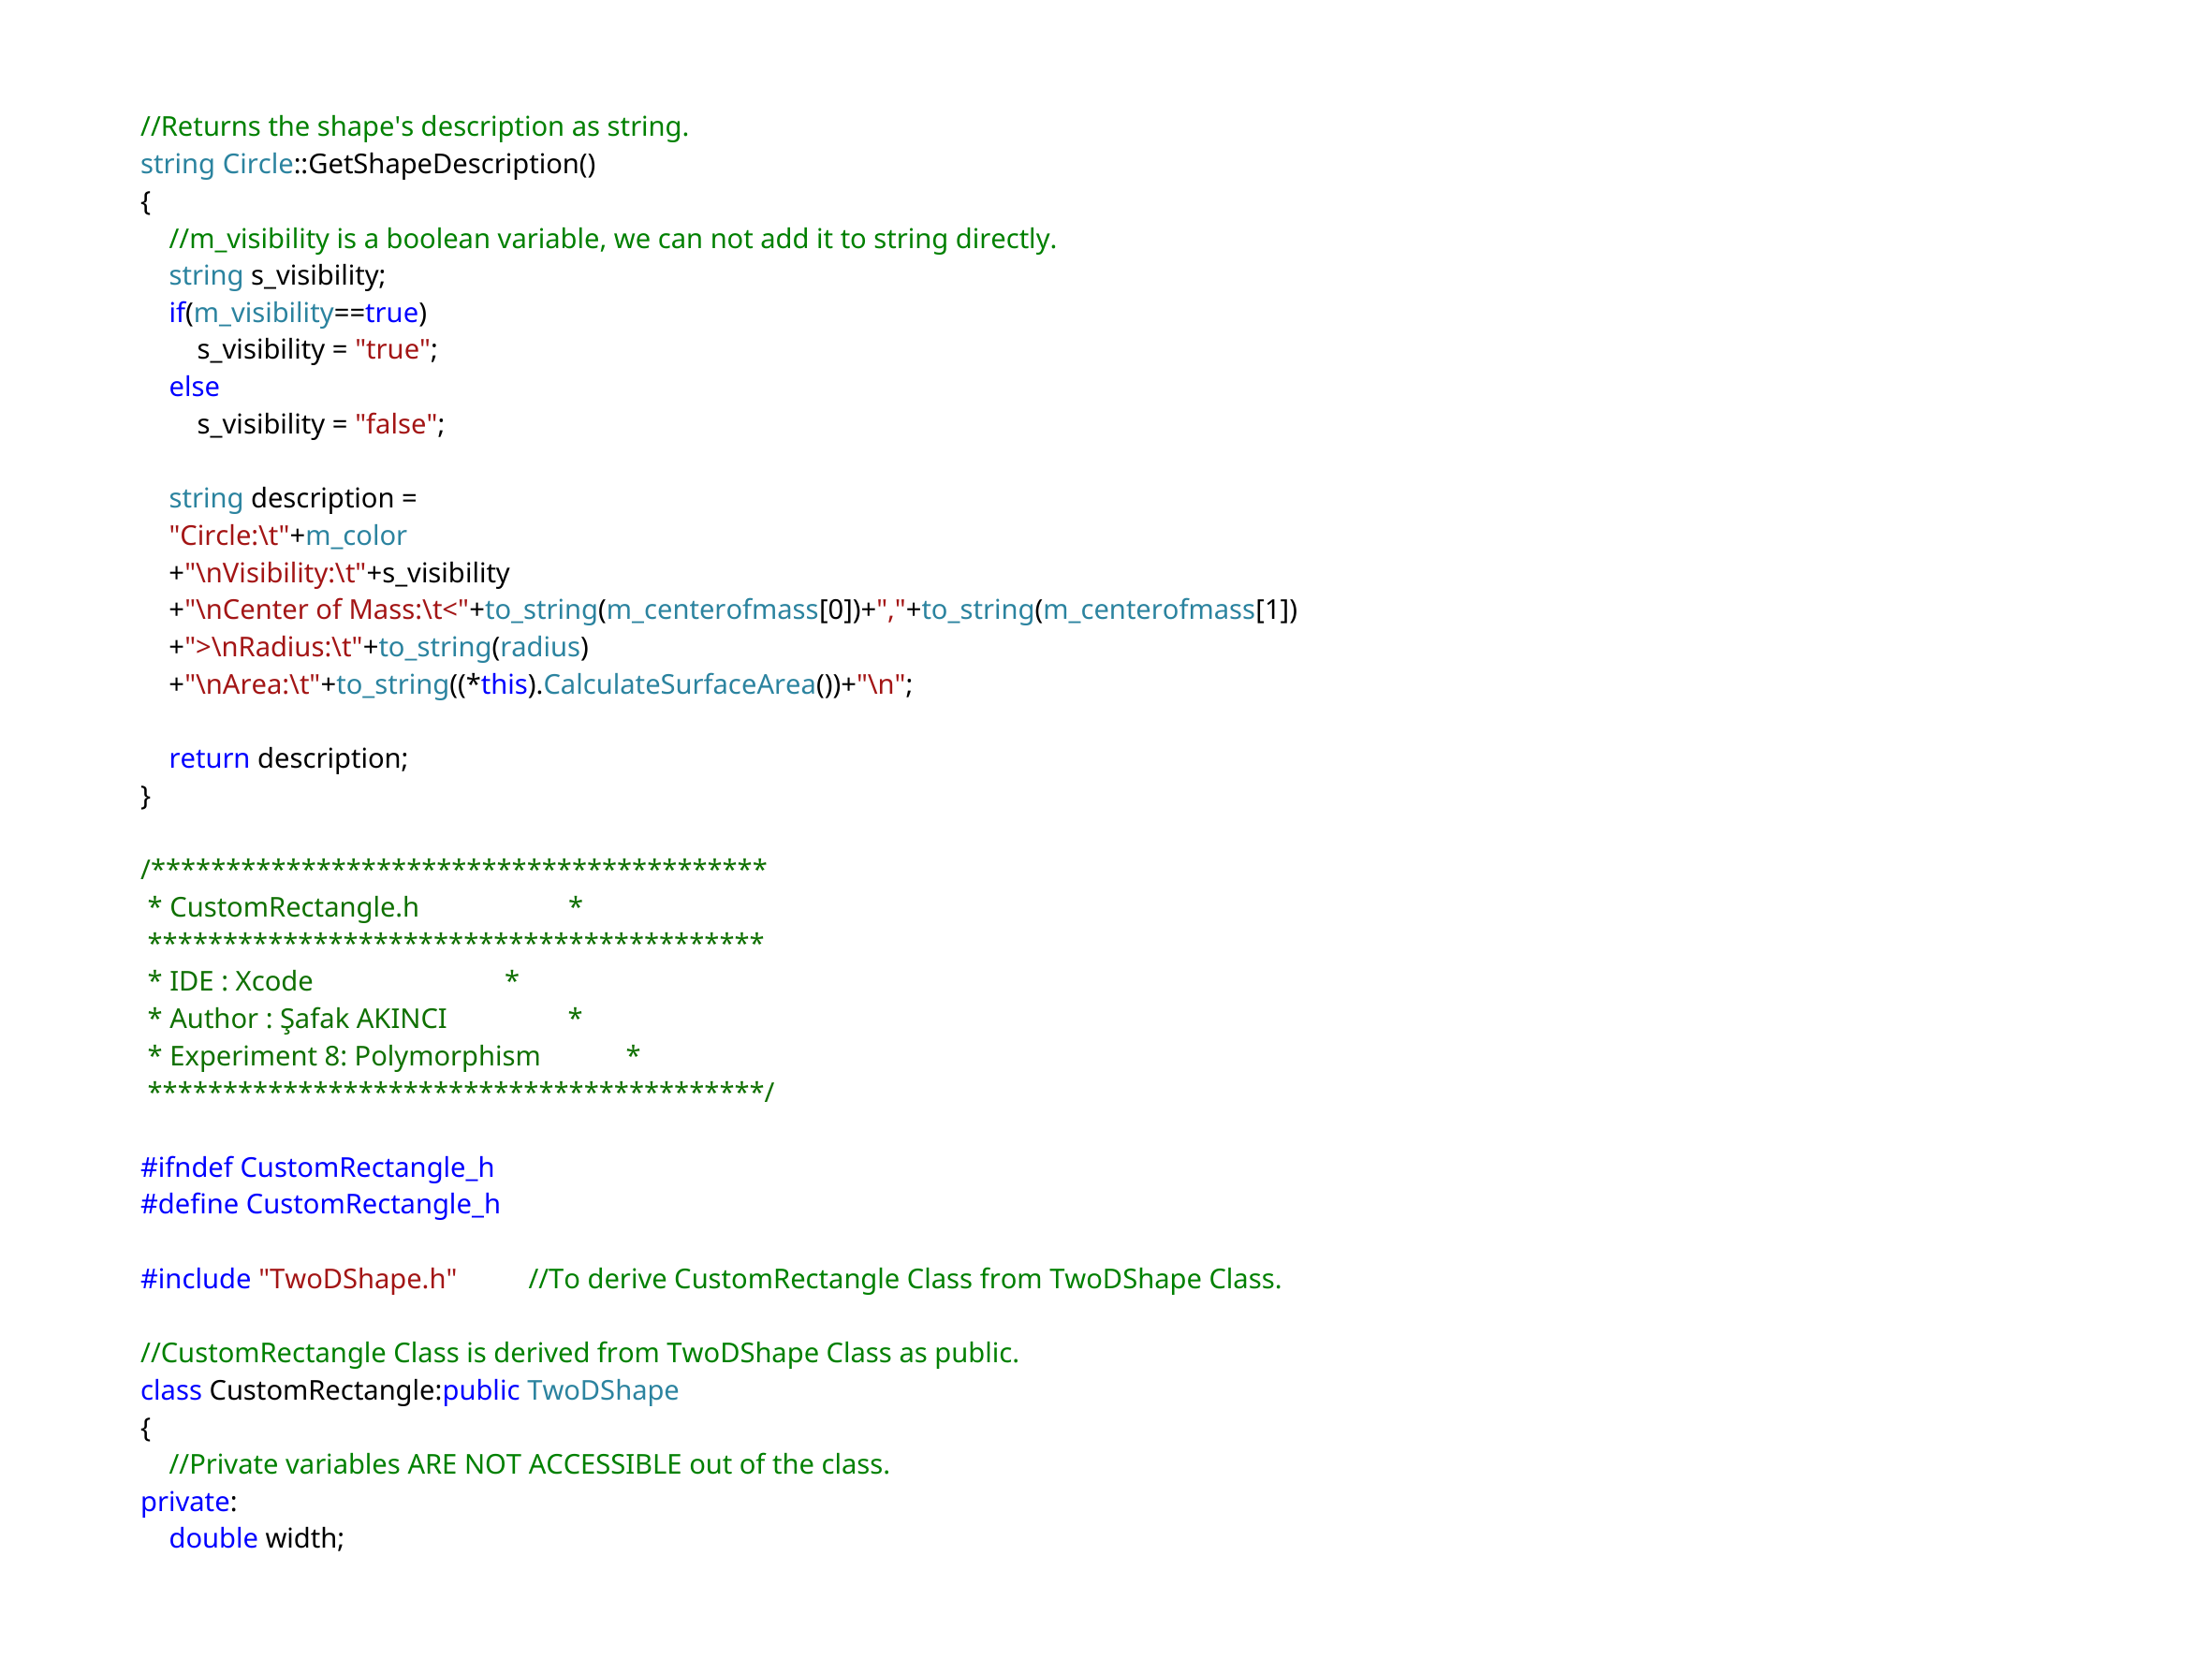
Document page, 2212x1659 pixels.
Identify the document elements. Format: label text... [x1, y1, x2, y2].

text "Circle:\t"+m_color [140, 516, 2071, 553]
text #ifndef CustomRectangle_h [140, 1148, 2071, 1185]
text s_visibility = "true"; [140, 330, 2071, 367]
text * IDE : Xcode * [140, 962, 2071, 999]
text //Returns the shape's description as string. [140, 108, 2071, 144]
text #include "TwoDShape.h" //To derive CustomRectangle Class from TwoDShape Class. [140, 1259, 2071, 1297]
text string description = [140, 479, 2071, 516]
text string Circle::GetShapeDescription() [140, 144, 2071, 182]
text //CustomRectangle Class is derived from TwoDShape Class as public. [140, 1333, 2071, 1371]
text ***************************************** [140, 925, 2071, 962]
text class CustomRectangle:public TwoDShape [140, 1371, 2071, 1408]
text string s_visibility; [140, 256, 2071, 293]
text * Author : Şafak AKINCI * [140, 999, 2071, 1036]
text +">\nRadius:\t"+to_string(radius) [140, 627, 2071, 665]
text +"\nCenter of Mass:\t<"+to_string(m_centerofmass[0])+","+to_string(m_centerofmass[1]) [140, 591, 2071, 627]
text s_visibility = "false"; [140, 404, 2071, 442]
text /***************************************** [140, 850, 2071, 888]
text else [140, 367, 2071, 404]
text private: [140, 1482, 2071, 1520]
text return description; [140, 739, 2071, 776]
text //m_visibility is a boolean variable, we can not add it to string directly. [140, 219, 2071, 256]
text +"\nVisibility:\t"+s_visibility [140, 553, 2071, 591]
text } [140, 776, 2071, 814]
text //Private variables ARE NOT ACCESSIBLE out of the class. [140, 1445, 2071, 1482]
text +"\nArea:\t"+to_string((*this).CalculateSurfaceArea())+"\n"; [140, 665, 2071, 702]
text { [140, 182, 2071, 219]
text #define CustomRectangle_h [140, 1185, 2071, 1222]
text * Experiment 8: Polymorphism * [140, 1036, 2071, 1074]
text if(m_visibility==true) [140, 293, 2071, 330]
text *****************************************/ [140, 1074, 2071, 1110]
text { [140, 1408, 2071, 1445]
text * CustomRectangle.h * [140, 888, 2071, 925]
text double width; [140, 1520, 2071, 1556]
